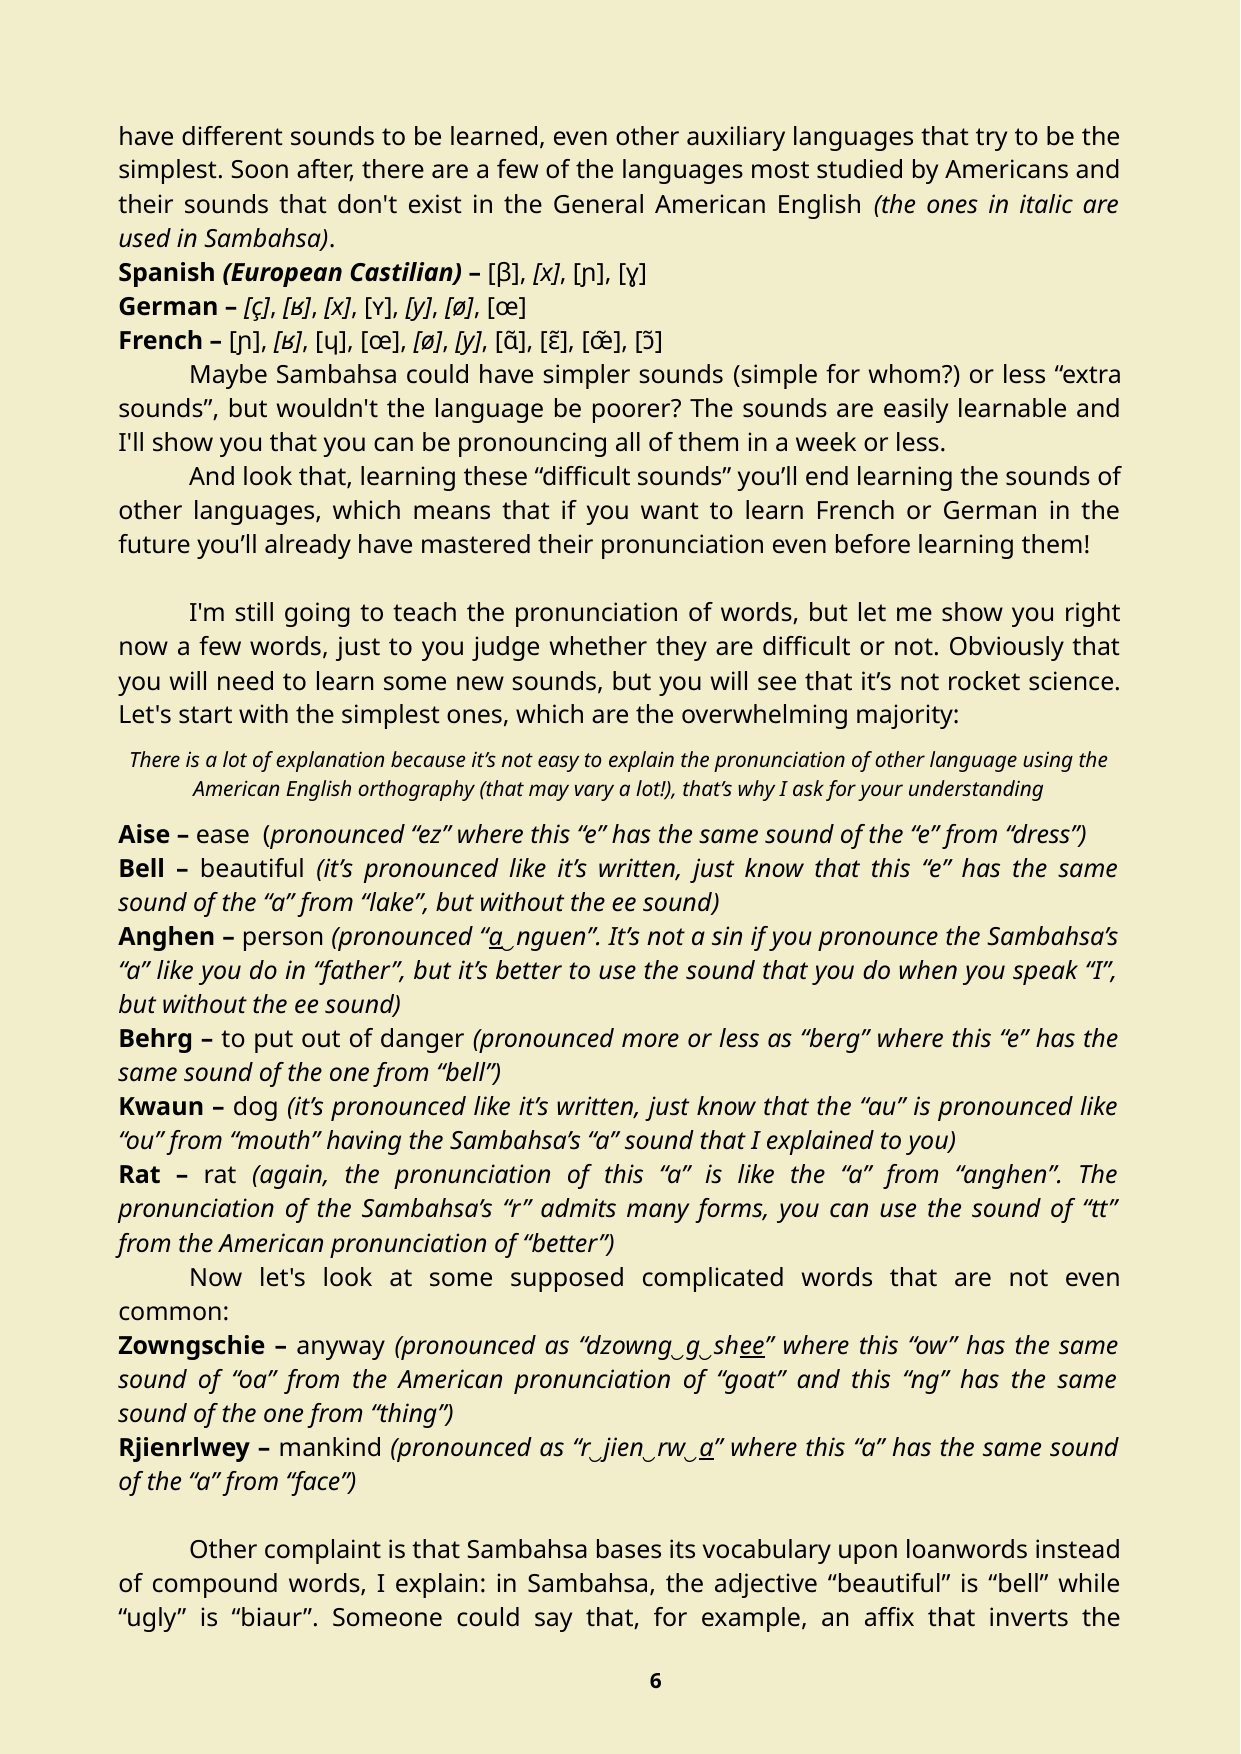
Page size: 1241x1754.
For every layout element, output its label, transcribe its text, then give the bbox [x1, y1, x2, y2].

text Bell – beautiful (it’s pronounced like it’s written, just know that this “e” has the same sound of the “a” from “lake”, but without the ee sound) [118, 851, 1122, 919]
text Kwaun – dog (it’s pronounced like it’s written, just know that the “au” is pronounced like “ou” from “mouth” having the Sambahsa’s “a” sound that I explained to you) [118, 1089, 1122, 1157]
text French – [ɲ], [ʁ], [ɥ], [œ], [ø], [y], [ɑ̃], [ɛ̃], [œ̃], [ɔ̃] [118, 322, 1122, 357]
text Rat – rat (again, the pronunciation of this “a” is like the “a” from “anghen”. The pronunciation of the Sambahsa’s “r” admits many forms, you can use the sound of “tt” from the American pronunciation of “better”) [118, 1157, 1122, 1259]
text Zowngschie – anyway (pronounced as “dzowng‿g‿shee” where this “ow” has the same sound of “oa” from the American pronunciation of “goat” and this “ng” has the same sound of the one from “thing”) [118, 1327, 1122, 1429]
text Rjienrlwey – mankind (pronounced as “r‿jien‿rw‿a” where this “a” has the same sound of the “a” from “face”) [118, 1429, 1122, 1498]
text German – [ç], [ʁ], [x], [ʏ], [y], [ø], [œ] [118, 288, 1122, 322]
text Now let's look at some supposed complicated words that are not even common: [118, 1259, 1122, 1327]
text Anghen – person (pronounced “a‿nguen”. It’s not a sin if you pronounce the Sambahsa’s “a” like you do in “father”, but it’s better to use the sound that you do when you speak “I”, but without the ee sound) [118, 919, 1122, 1021]
text And look that, learning these “difficult sounds” you’ll end learning the sounds of other languages, which means that if you want to learn French or German in the future you’ll already have mastered their pronunciation even before learning them! [118, 459, 1122, 561]
text Maybe Sambahsa could have simpler sounds (simple for whom?) or less “extra sounds”, but wouldn't the language be poorer? The sounds are easily learnable and I'll show you that you can be pronouncing all of them in a week or less. [118, 357, 1122, 459]
text Other complaint is that Sambahsa bases its vocabulary upon loanwords instead of compound words, I explain: in Sambahsa, the adjective “beautiful” is “bell” while “ugly” is “biaur”. Someone could say that, for example, an affix that inverts the [118, 1532, 1122, 1634]
text There is a lot of explanation because it’s not easy to explain the pronunciation of other language using the American English orthography (that may vary a lot!), that’s why I ask for your understanding [118, 745, 1122, 802]
text Aise – ease (pronounced “ez” where this “e” has the same sound of the “e” from “dress”) [118, 816, 1122, 851]
text have different sounds to be learned, even other auxiliary languages that try to be the simplest. Soon after, there are a few of the languages most studied by Americans and their sounds that don't exist in the General American English (the ones in italic are used in Sambahsa). [118, 118, 1122, 254]
text Behrg – to put out of danger (pronounced more or less as “berg” where this “e” has the same sound of the one from “bell”) [118, 1021, 1122, 1089]
text I'm still going to teach the pronunciation of words, but let me show you right now a few words, just to you judge whether they are difficult or not. Obviously that you will need to learn some new sounds, but you will see that it’s not rocket science. Let's start with the simplest ones, which are the overwhelming majority: [118, 595, 1122, 731]
text Spanish (European Castilian) – [β], [x], [ɲ], [ɣ] [118, 254, 1122, 288]
